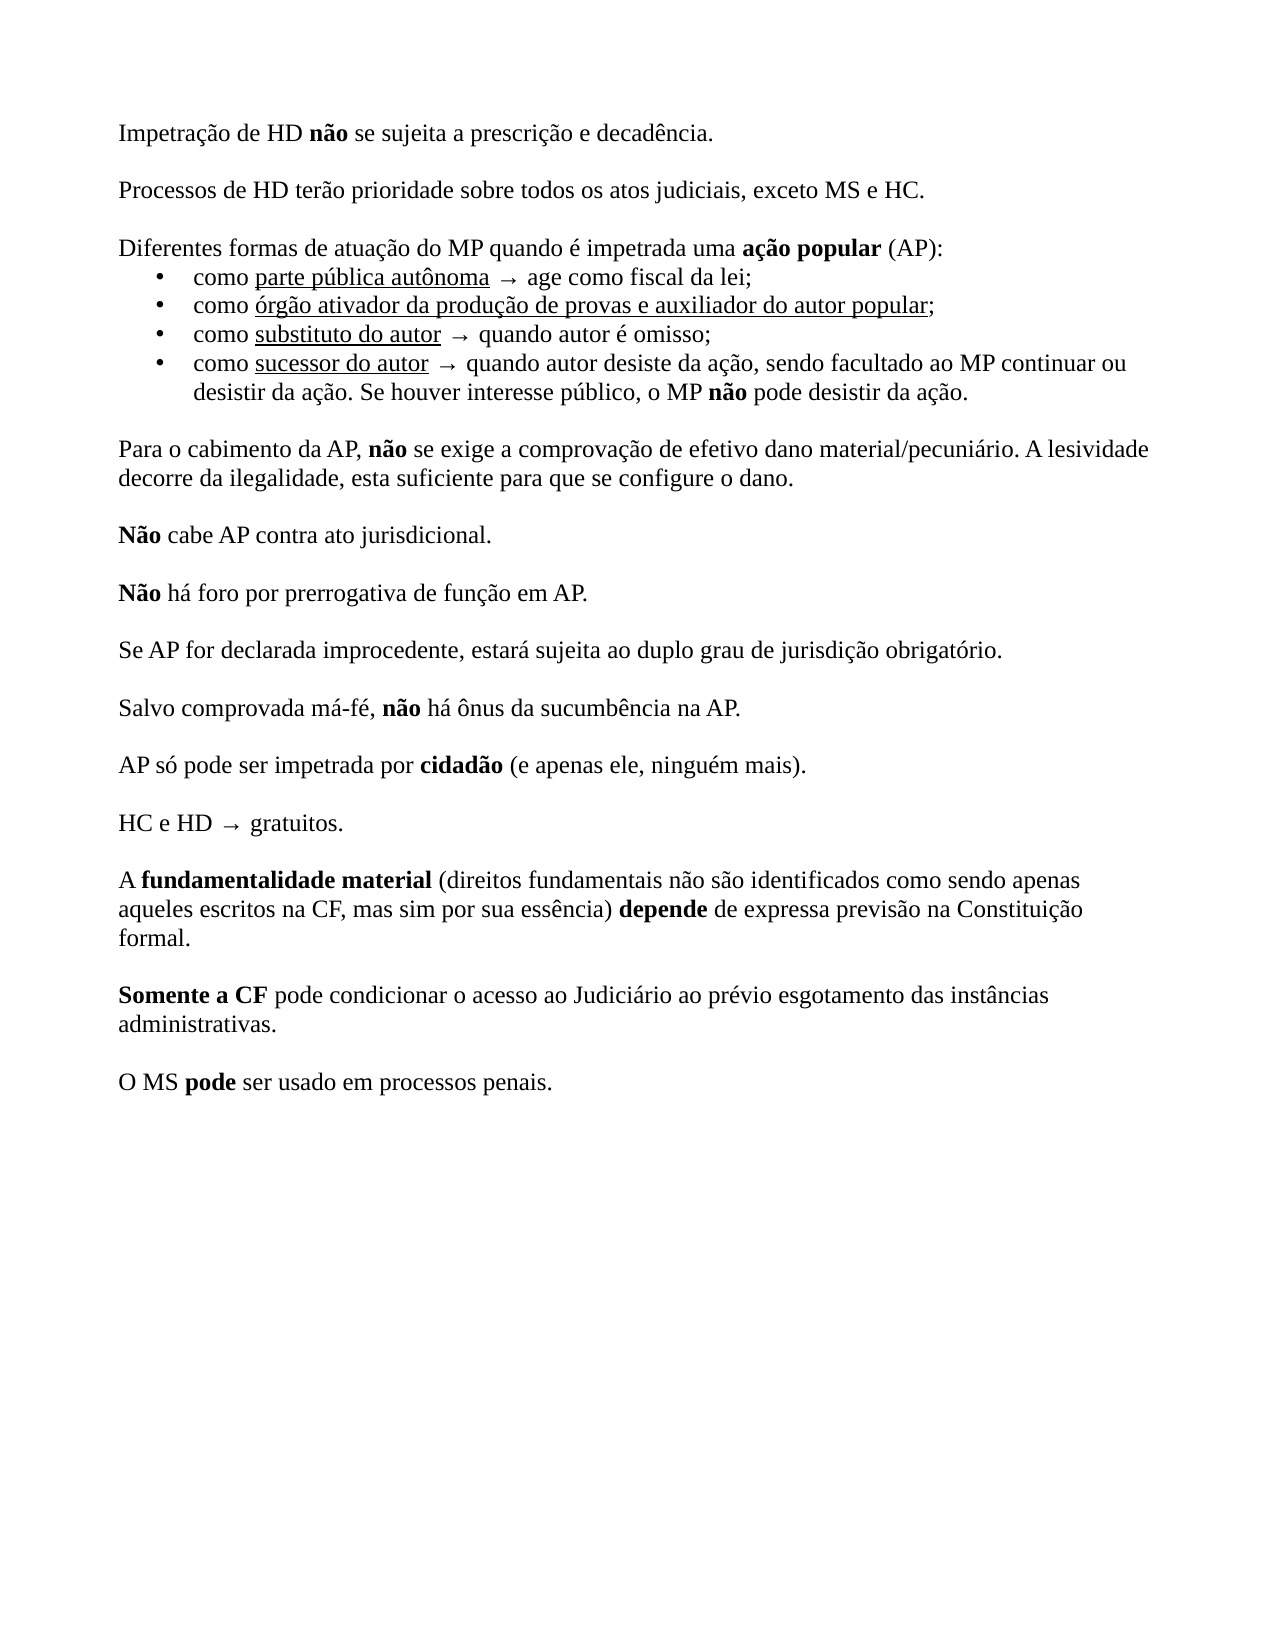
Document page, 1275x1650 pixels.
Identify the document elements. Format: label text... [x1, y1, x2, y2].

list como órgão ativador da produção de provas e auxiliador do autor popular; [156, 291, 1157, 319]
text Não cabe AP contra ato jurisdicional. [118, 521, 1157, 549]
text Diferentes formas de atuação do MP quando é impetrada uma ação popular (AP): [118, 233, 1157, 262]
text Se AP for declarada improcedente, estará sujeita ao duplo grau de jurisdição obrigatório. [118, 636, 1157, 664]
list como substituto do autor → quando autor é omisso; [156, 319, 1157, 348]
text HC e HD → gratuitos. [118, 808, 1157, 837]
text Impetração de HD não se sujeita a prescrição e decadência. [118, 118, 1157, 147]
text A fundamentalidade material (direitos fundamentais não são identificados como sendo apenas aqueles escritos na CF, mas sim por sua essência) depende de expressa previsão na Constituição formal. [118, 866, 1157, 952]
list como parte pública autônoma → age como fiscal da lei; [156, 262, 1157, 291]
list como sucessor do autor → quando autor desiste da ação, sendo facultado ao MP continuar ou desistir da ação. Se houver interesse público, o MP não pode desistir da ação. [156, 348, 1157, 406]
text AP só pode ser impetrada por cidadão (e apenas ele, ninguém mais). [118, 751, 1157, 779]
text Somente a CF pode condicionar o acesso ao Judiciário ao prévio esgotamento das instâncias administrativas. [118, 981, 1157, 1038]
text Não há foro por prerrogativa de função em AP. [118, 578, 1157, 607]
text O MS pode ser usado em processos penais. [118, 1067, 1157, 1096]
text Salvo comprovada má-fé, não há ônus da sucumbência na AP. [118, 693, 1157, 722]
text Para o cabimento da AP, não se exige a comprovação de efetivo dano material/pecuniário. A lesividade decorre da ilegalidade, esta suficiente para que se configure o dano. [118, 434, 1157, 492]
text Processos de HD terão prioridade sobre todos os atos judiciais, exceto MS e HC. [118, 176, 1157, 204]
